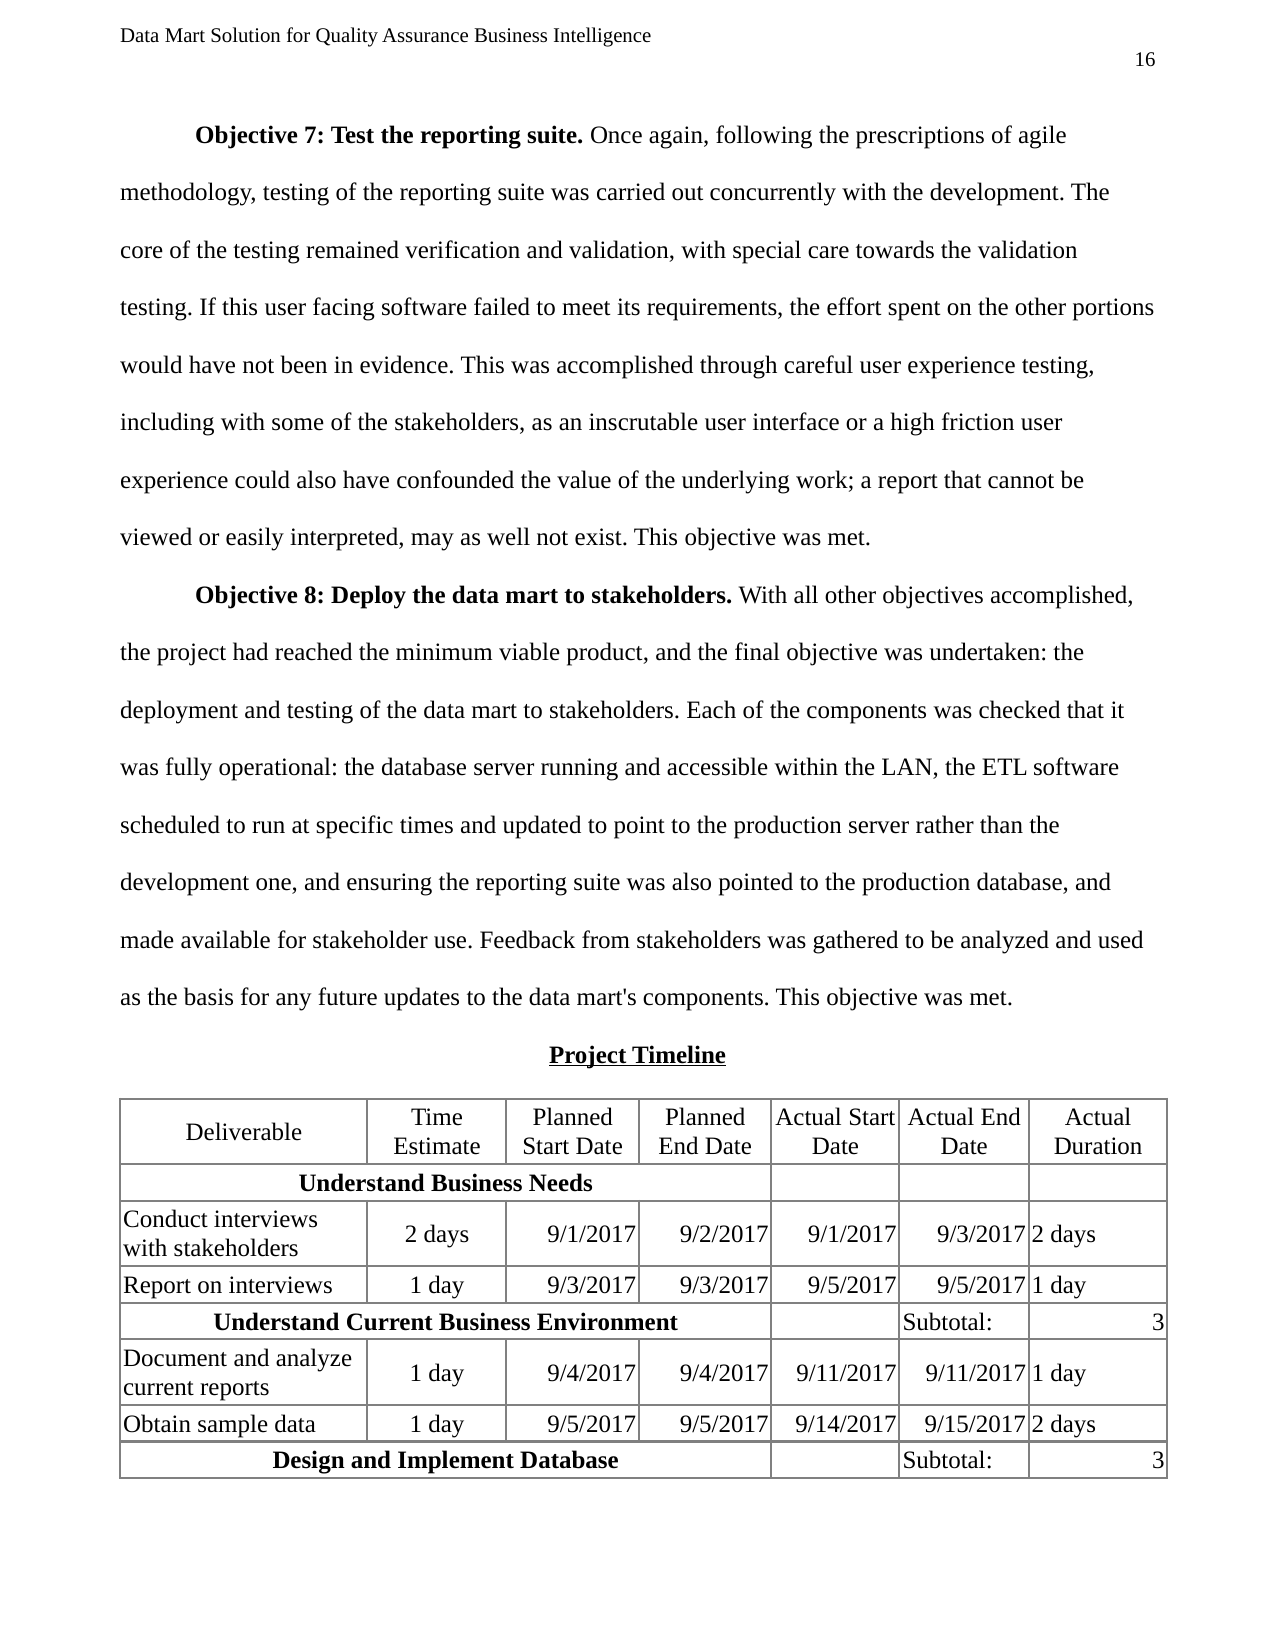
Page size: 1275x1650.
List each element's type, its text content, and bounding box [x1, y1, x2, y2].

text Project Timeline [120, 1040, 1155, 1069]
table_cell 9/5/2017 [900, 1267, 1028, 1302]
table_cell Subtotal: [900, 1443, 1028, 1477]
table_cell 9/1/2017 [772, 1202, 898, 1265]
table_cell 1 day [368, 1406, 505, 1440]
table_cell [772, 1304, 898, 1338]
table_cell Subtotal: [900, 1304, 1028, 1338]
table_cell 9/11/2017 [900, 1340, 1028, 1404]
table_cell 2 days [1030, 1406, 1166, 1440]
table_cell Document and analyze current reports [121, 1340, 366, 1404]
table_cell 3 [1030, 1443, 1166, 1477]
table_cell Design and Implement Database [121, 1443, 770, 1477]
table_cell 2 days [368, 1202, 505, 1265]
table_cell 9/14/2017 [772, 1406, 898, 1440]
table_cell [1030, 1165, 1166, 1199]
table_cell Report on interviews [121, 1267, 366, 1302]
table_header Time Estimate [368, 1100, 505, 1163]
table_header Actual End Date [900, 1100, 1028, 1163]
table_header Planned End Date [640, 1100, 770, 1163]
table_cell 1 day [1030, 1340, 1166, 1404]
text Objective 8: Deploy the data mart to stakeholders. With all other objectives accomplished, the project had reached the minimum viable product, and the final objective was undertaken: the deployment and testing of the data mart to stakeholders. Each of the components was checked that it was fully operational: the database server running and accessible within the LAN, the ETL software scheduled to run at specific times and updated to point to the production server rather than the development one, and ensuring the reporting suite was also pointed to the production database, and made available for stakeholder use. Feedback from stakeholders was gathered to be analyzed and used as the basis for any future updates to the data mart's components. This objective was met. [120, 580, 1155, 1011]
table_cell 9/11/2017 [772, 1340, 898, 1404]
table_cell 9/5/2017 [640, 1406, 770, 1440]
table_cell Understand Current Business Environment [121, 1304, 770, 1338]
table_cell 9/3/2017 [900, 1202, 1028, 1265]
table_cell 9/15/2017 [900, 1406, 1028, 1440]
table_header Planned Start Date [507, 1100, 638, 1163]
table_cell 1 day [368, 1340, 505, 1404]
table_cell 1 day [368, 1267, 505, 1302]
table_cell [900, 1165, 1028, 1199]
table_cell [772, 1165, 898, 1199]
table_cell 3 [1030, 1304, 1166, 1338]
table_cell 9/3/2017 [507, 1267, 638, 1302]
table_cell Understand Business Needs [121, 1165, 770, 1199]
table_cell 9/4/2017 [507, 1340, 638, 1404]
table_cell 9/5/2017 [772, 1267, 898, 1302]
table_cell Conduct interviews with stakeholders [121, 1202, 366, 1265]
table_cell [772, 1443, 898, 1477]
table_header Actual Duration [1030, 1100, 1166, 1163]
table_cell Obtain sample data [121, 1406, 366, 1440]
text Objective 7: Test the reporting suite. Once again, following the prescriptions of agile methodology, testing of the reporting suite was carried out concurrently with the development. The core of the testing remained verification and validation, with special care towards the validation testing. If this user facing software failed to meet its requirements, the effort spent on the other portions would have not been in evidence. This was accomplished through careful user experience testing, including with some of the stakeholders, as an inscrutable user interface or a high friction user experience could also have confounded the value of the underlying work; a report that cannot be viewed or easily interpreted, may as well not exist. This objective was met. [120, 120, 1155, 551]
table_cell 2 days [1030, 1202, 1166, 1265]
table_header Actual Start Date [772, 1100, 898, 1163]
table_header Deliverable [121, 1100, 366, 1163]
table_cell 9/2/2017 [640, 1202, 770, 1265]
table_cell 1 day [1030, 1267, 1166, 1302]
table_cell 9/1/2017 [507, 1202, 638, 1265]
table_cell 9/5/2017 [507, 1406, 638, 1440]
table_cell 9/3/2017 [640, 1267, 770, 1302]
table_cell 9/4/2017 [640, 1340, 770, 1404]
